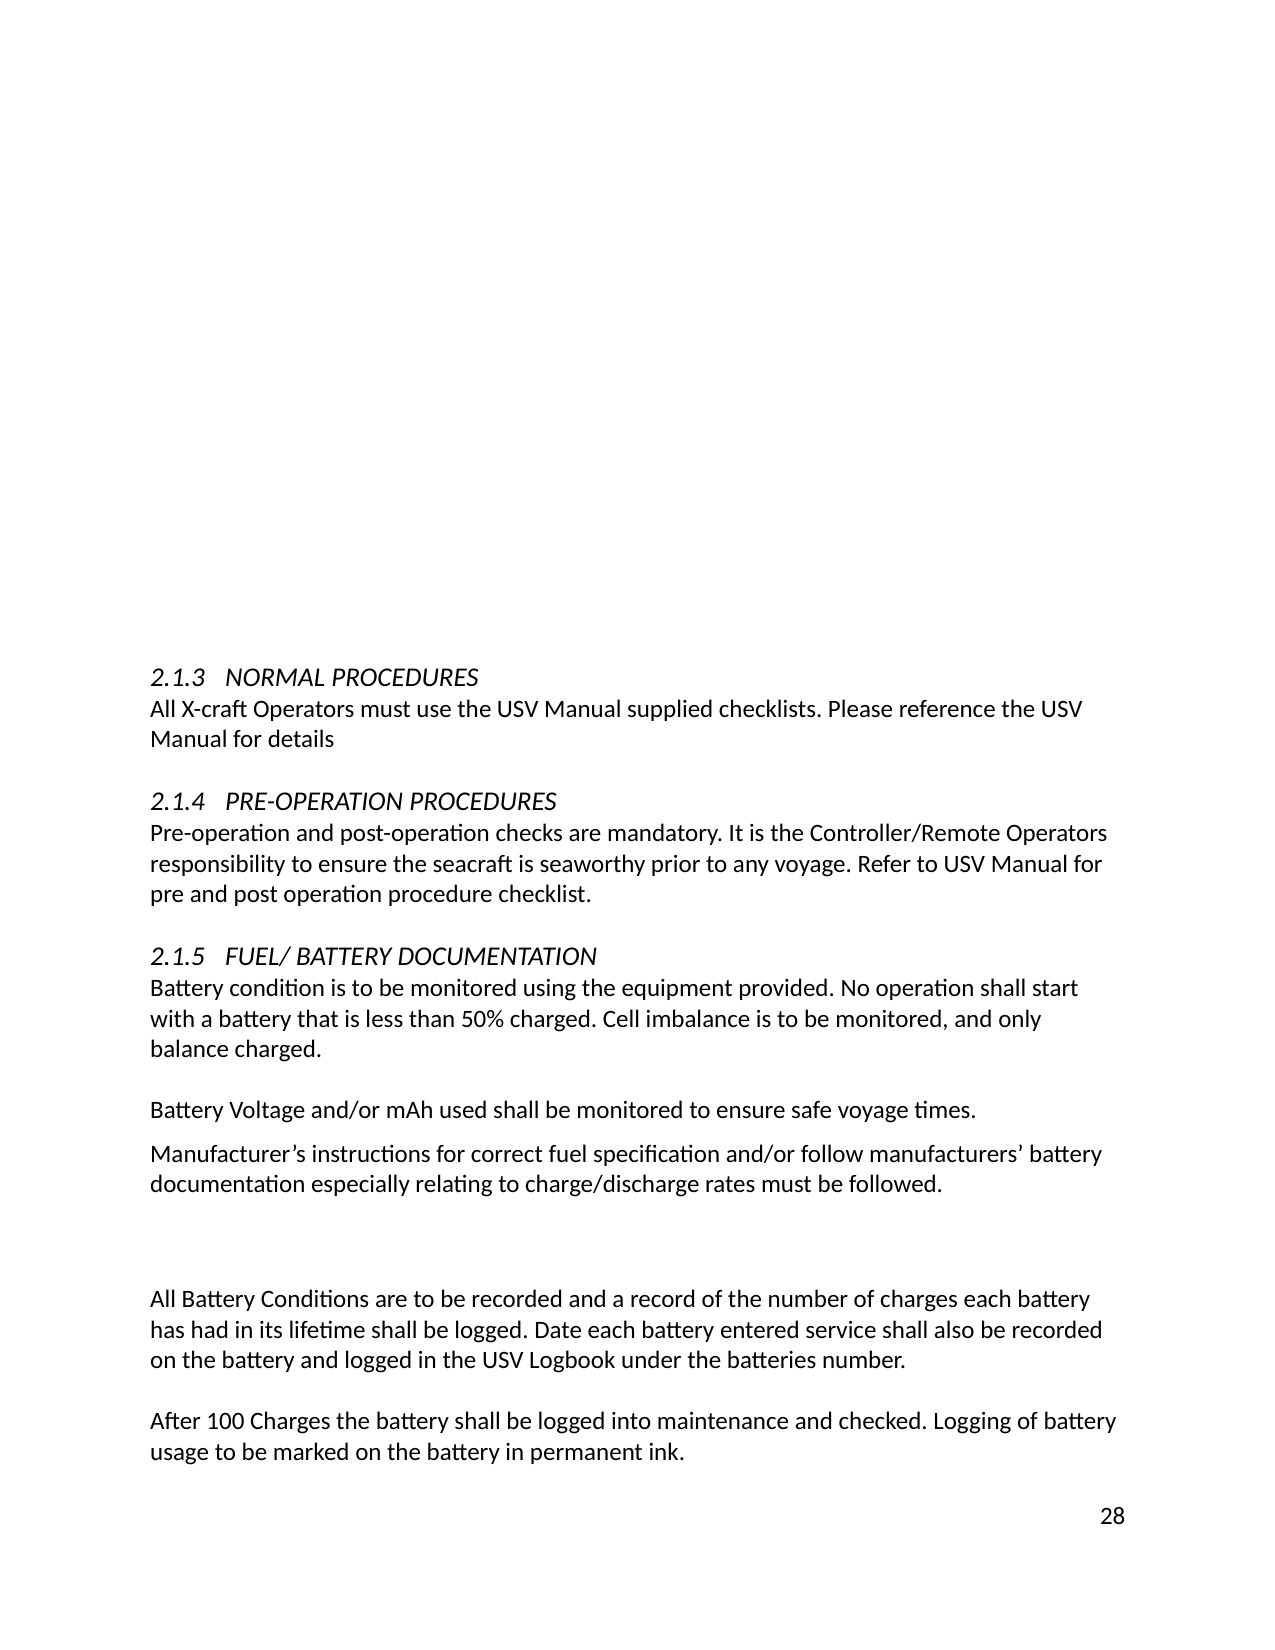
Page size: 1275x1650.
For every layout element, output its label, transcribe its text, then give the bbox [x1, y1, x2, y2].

text After 100 Charges the battery shall be logged into maintenance and checked. Logging of battery usage to be marked on the battery in permanent ink. [150, 1406, 1125, 1467]
text 2.1.3 NORMAL PROCEDURES [150, 660, 1125, 693]
text 2.1.4 PRE-OPERATION PROCEDURES [150, 784, 1125, 817]
text Manufacturer’s instructions for correct fuel specification and/or follow manufacturers’ battery documentation especially relating to charge/discharge rates must be followed. [150, 1138, 1125, 1199]
text Battery Voltage and/or mAh used shall be monitored to ensure safe voyage times. [150, 1095, 1125, 1125]
text All Battery Conditions are to be recorded and a record of the number of charges each battery has had in its lifetime shall be logged. Date each battery entered service shall also be recorded on the battery and logged in the USV Logbook under the batteries number. [150, 1283, 1125, 1375]
text Battery condition is to be monitored using the equipment provided. No operation shall start with a battery that is less than 50% charged. Cell imbalance is to be monitored, and only balance charged. [150, 973, 1125, 1064]
text All X-craft Operators must use the USV Manual supplied checklists. Please reference the USV Manual for details [150, 693, 1125, 754]
text 2.1.5 FUEL/ BATTERY DOCUMENTATION [150, 939, 1125, 973]
text Pre-operation and post-operation checks are mandatory. It is the Controller/Remote Operators responsibility to ensure the seacraft is seaworthy prior to any voyage. Refer to USV Manual for pre and post operation procedure checklist. [150, 817, 1125, 909]
